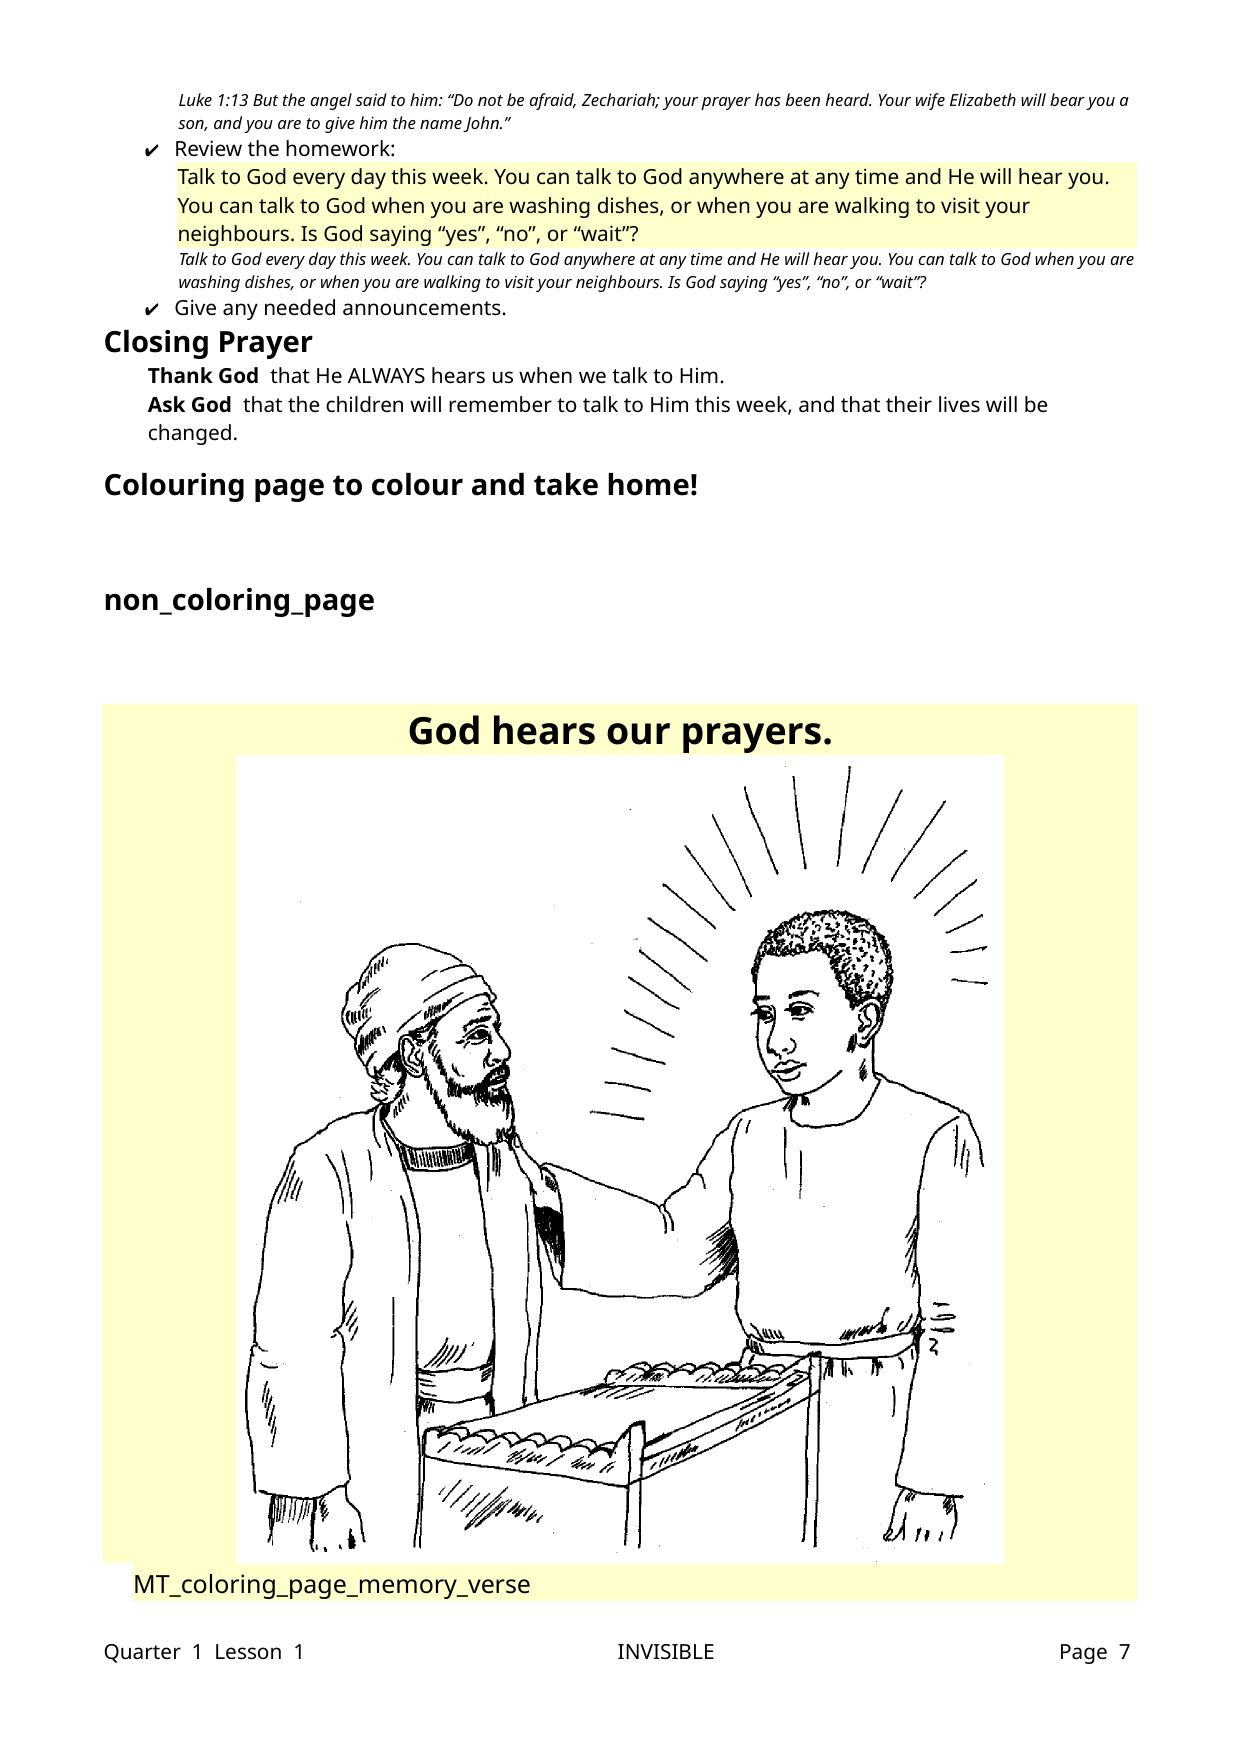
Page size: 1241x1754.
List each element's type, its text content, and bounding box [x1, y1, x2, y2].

list Luke 1:13 But the angel said to him: “Do not be afraid, Zechariah; your prayer has been heard. Your wife Elizabeth will bear you a son, and you are to give him the name John.” [141, 88, 1137, 134]
list Give any needed announcements. [145, 293, 1137, 322]
text Talk to God every day this week. You can talk to God anywhere at any time and He will hear you. You can talk to God when you are washing dishes, or when you are walking to visit your neighbours. Is God saying “yes”, “no”, or “wait”? [177, 162, 1137, 248]
text God hears our prayers. [103, 704, 1137, 756]
text MT_coloring_page_memory_verse [133, 1566, 1137, 1601]
text Ask God that the children will remember to talk to Him this week, and that their lives will be changed. [148, 390, 1137, 447]
text Closing Prayer [103, 322, 1137, 361]
list Review the homework: [145, 134, 1137, 162]
list Talk to God every day this week. You can talk to God anywhere at any time and He will hear you. You can talk to God when you are washing dishes, or when you are walking to visit your neighbours. Is God saying “yes”, “no”, or “wait”? [141, 248, 1137, 293]
text non_coloring_page [103, 579, 1137, 619]
text Thank God that He ALWAYS hears us when we talk to Him. [148, 361, 1137, 390]
text Colouring page to colour and take home! [103, 464, 1137, 504]
picture [236, 755, 1004, 1564]
